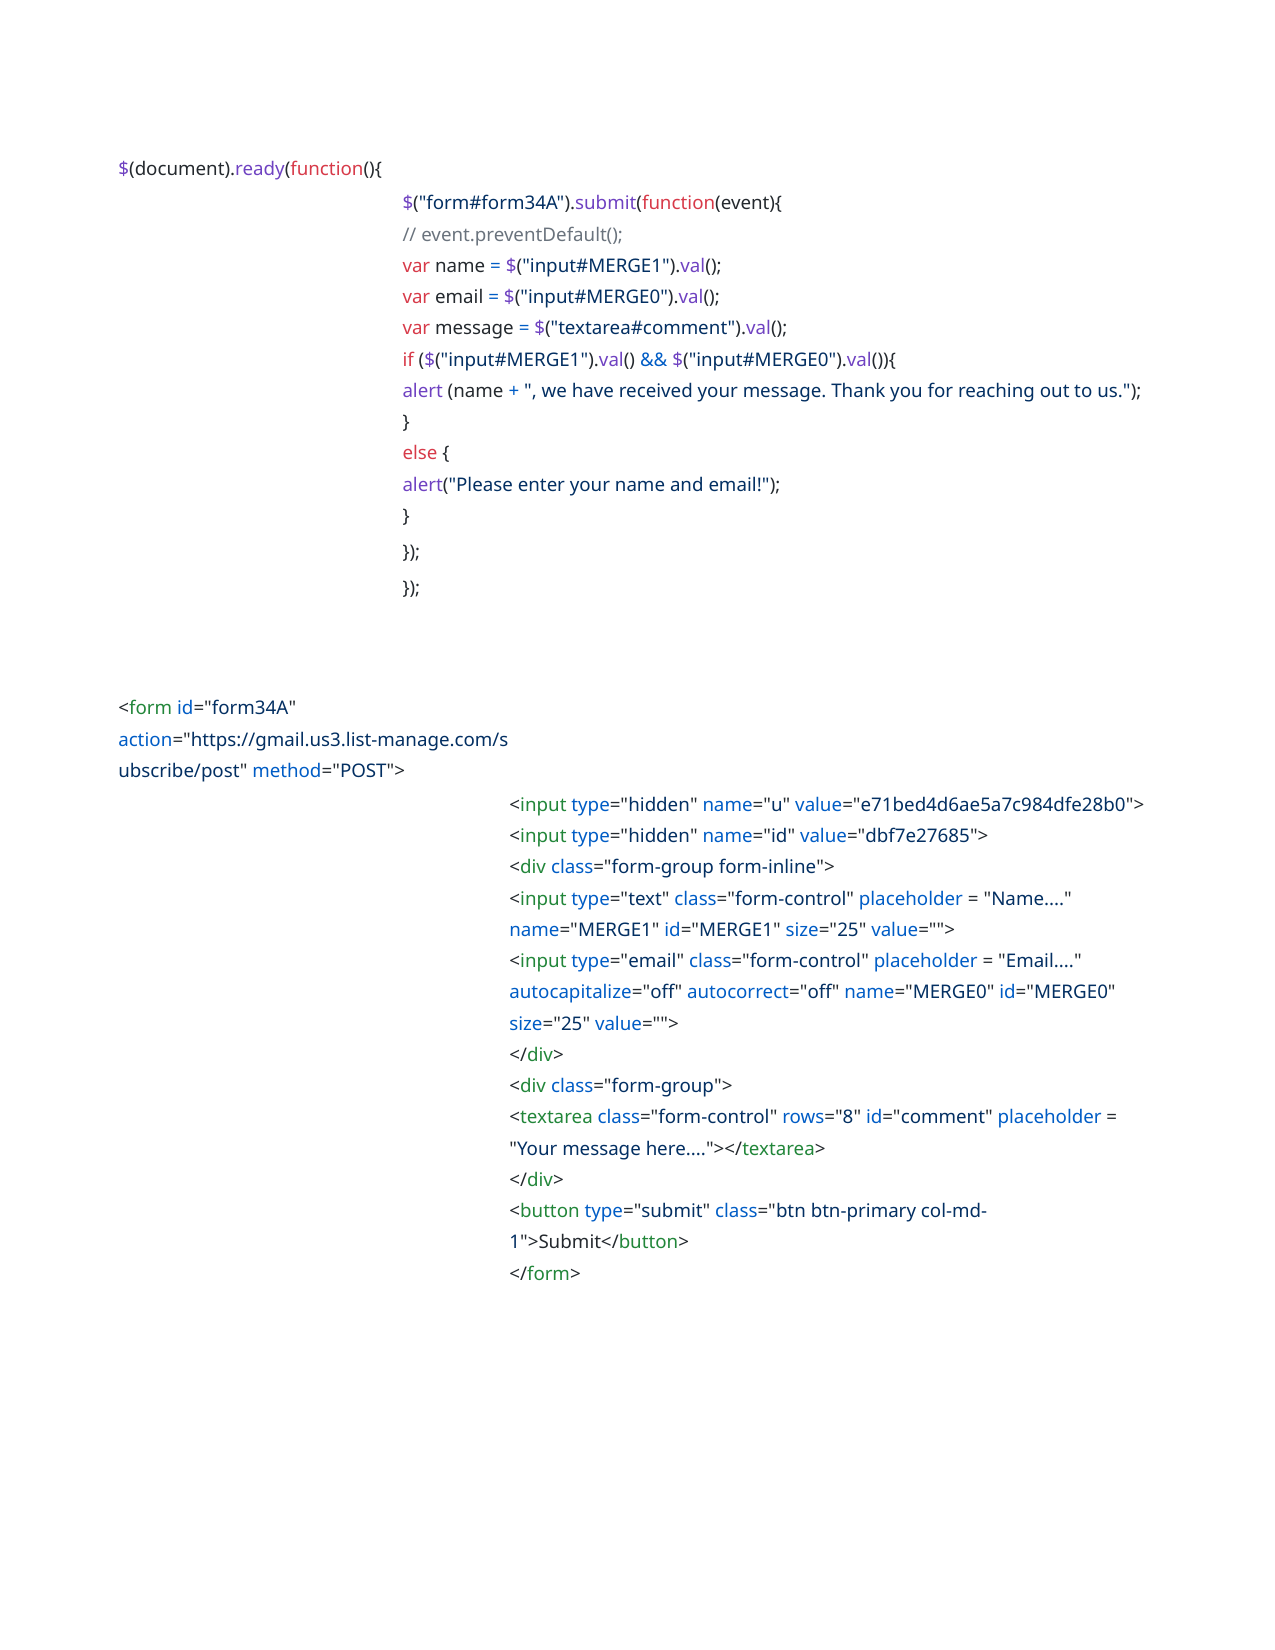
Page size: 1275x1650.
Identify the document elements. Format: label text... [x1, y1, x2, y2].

table_header [509, 686, 1157, 786]
table_cell [402, 564, 1157, 568]
table_cell [118, 564, 402, 568]
table_header $(document).ready(function(){ [118, 147, 402, 184]
table_cell var name = $("input#MERGE1").val(); [402, 246, 1157, 278]
table_cell else { [402, 434, 1157, 465]
table_cell [118, 371, 402, 403]
table_cell [118, 1036, 509, 1067]
table_cell // event.preventDefault(); [402, 215, 1157, 246]
table_cell } [402, 403, 1157, 434]
table_cell var email = $("input#MERGE0").val(); [402, 278, 1157, 309]
table_cell [118, 434, 402, 465]
table_cell [118, 942, 509, 1036]
table_cell if ($("input#MERGE1").val() && $("input#MERGE0").val()){ [402, 340, 1157, 371]
table_cell [118, 403, 402, 434]
table_cell [118, 786, 509, 817]
table_cell } [402, 496, 1157, 528]
table_cell [118, 278, 402, 309]
table_cell }); [402, 569, 1157, 600]
table_cell alert (name + ", we have received your message. Thank you for reaching out to us."); [402, 371, 1157, 403]
table_cell [118, 528, 402, 532]
table_cell [118, 246, 402, 278]
table_cell </form> [509, 1254, 1157, 1286]
table_cell <input type="text" class="form-control" placeholder = "Name...." name="MERGE1" id="MERGE1" size="25" value=""> [509, 879, 1157, 942]
table_cell [118, 1161, 509, 1192]
table_cell [118, 879, 509, 942]
table_cell <textarea class="form-control" rows="8" id="comment" placeholder = "Your message here...."></textarea> [509, 1098, 1157, 1161]
table_cell [118, 1098, 509, 1161]
table_header <form id="form34A" action="https://gmail.us3.list-manage.com/subscribe/post" method="POST"> [118, 686, 509, 786]
table_cell [118, 569, 402, 600]
table_cell [118, 1067, 509, 1098]
table_cell [118, 848, 509, 879]
table_cell [118, 215, 402, 246]
table_cell <div class="form-group form-inline"> [509, 848, 1157, 879]
table_cell <input type="email" class="form-control" placeholder = "Email...." autocapitalize="off" autocorrect="off" name="MERGE0" id="MERGE0" size="25" value=""> [509, 942, 1157, 1036]
table_cell [118, 184, 402, 215]
table_cell [118, 1254, 509, 1286]
table_cell [118, 465, 402, 496]
table_cell </div> [509, 1161, 1157, 1192]
table_cell [402, 528, 1157, 532]
table_cell [118, 817, 509, 848]
table_cell var message = $("textarea#comment").val(); [402, 309, 1157, 340]
table_cell [118, 340, 402, 371]
table_cell </div> [509, 1036, 1157, 1067]
table_cell [118, 309, 402, 340]
table_cell <input type="hidden" name="u" value="e71bed4d6ae5a7c984dfe28b0"> [509, 786, 1157, 817]
table_cell <button type="submit" class="btn btn-primary col-md-1">Submit</button> [509, 1192, 1157, 1254]
table_cell }); [402, 533, 1157, 564]
table_cell [118, 533, 402, 564]
table_cell $("form#form34A").submit(function(event){ [402, 184, 1157, 215]
table_cell <input type="hidden" name="id" value="dbf7e27685"> [509, 817, 1157, 848]
table_cell <div class="form-group"> [509, 1067, 1157, 1098]
table_cell alert("Please enter your name and email!"); [402, 465, 1157, 496]
table_header [402, 147, 1157, 184]
table_cell [118, 1192, 509, 1254]
table_cell [118, 496, 402, 528]
